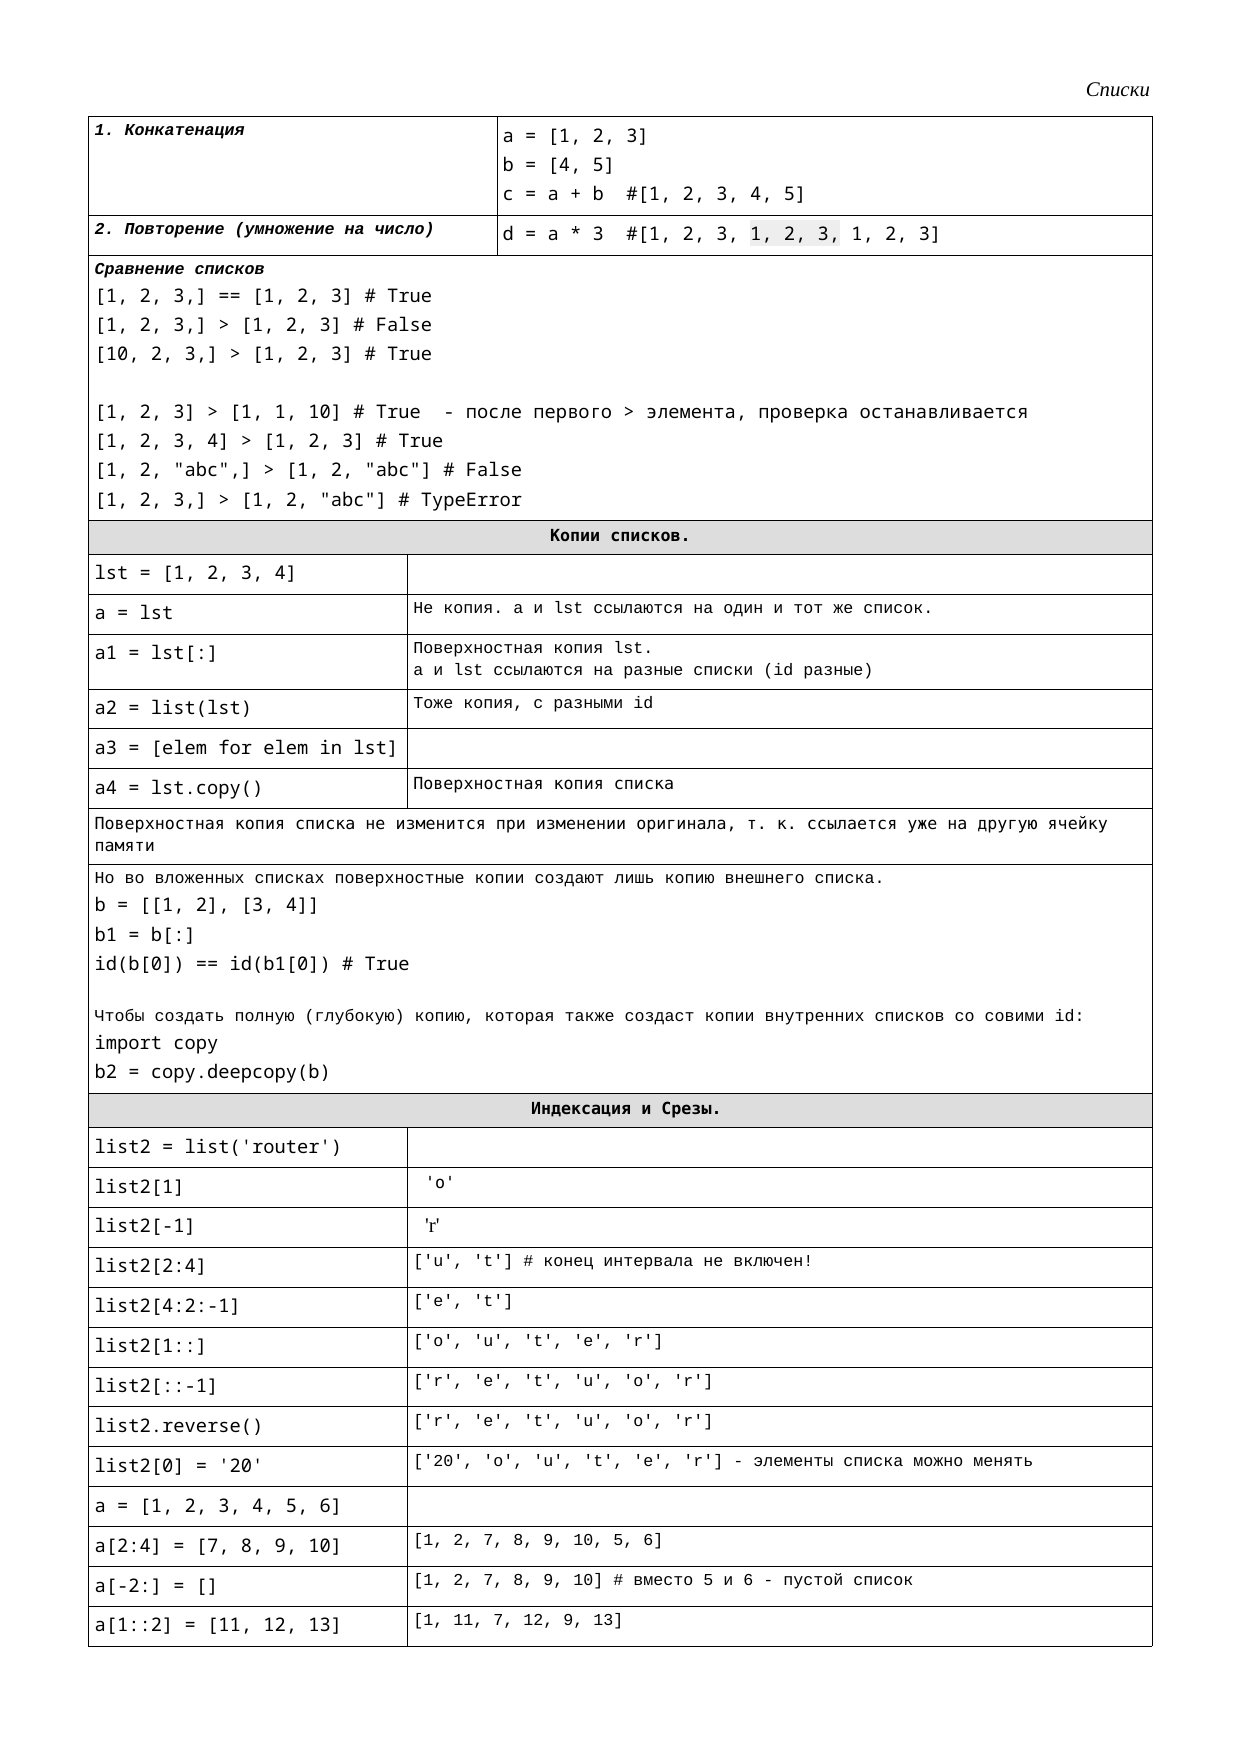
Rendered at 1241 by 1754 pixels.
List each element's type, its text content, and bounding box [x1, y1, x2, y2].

table_cell Но во вложенных списках поверхностные копии создают лишь копию внешнего списка. b = [[1, 2], [3, 4]] b1 = b[:] id(b[0]) == id(b1[0]) # True Чтобы создать полную (глубокую) копию, которая также создаст копии внутренних списков со совими id: import copy b2 = copy.deepcopy(b) [89, 865, 1152, 1093]
table_cell Тоже копия, с разными id [408, 690, 1152, 728]
table_cell lst = [1, 2, 3, 4] [89, 555, 407, 594]
table_cell Поверхностная копия списка [408, 769, 1152, 808]
table_cell list2[::-1] [89, 1368, 407, 1406]
table_cell [408, 1487, 1152, 1526]
table_cell ['r', 'e', 't', 'u', 'o', 'r'] [408, 1368, 1152, 1406]
table_cell ['o', 'u', 't', 'e', 'r'] [408, 1328, 1152, 1367]
table_cell ['e', 't'] [408, 1288, 1152, 1327]
table_cell [1, 11, 7, 12, 9, 13] [408, 1607, 1152, 1646]
table_cell Индексация и Срезы. [89, 1094, 1152, 1127]
table_cell [1, 2, 7, 8, 9, 10, 5, 6] [408, 1527, 1152, 1566]
table_cell a2 = list(lst) [89, 690, 407, 728]
table_cell a[1::2] = [11, 12, 13] [89, 1607, 407, 1646]
table_cell a = lst [89, 595, 407, 633]
table_cell list2[2:4] [89, 1248, 407, 1287]
table_cell a = [1, 2, 3] b = [4, 5] c = a + b #[1, 2, 3, 4, 5] [498, 117, 1152, 214]
table_cell Копии списков. [89, 521, 1152, 554]
table_cell [408, 729, 1152, 768]
table_cell list2[4:2:-1] [89, 1288, 407, 1327]
table_cell a3 = [elem for elem in lst] [89, 729, 407, 768]
table_cell 2. Повторение (умножение на число) [89, 216, 497, 254]
table_cell d = a * 3 #[1, 2, 3, 1, 2, 3, 1, 2, 3] [498, 216, 1152, 254]
table_cell Поверхностная копия списка не изменится при изменении оригинала, т. к. ссылается уже на другую ячейку памяти [89, 809, 1152, 864]
table_cell list2 = list('router') [89, 1128, 407, 1167]
table_cell list2[-1] [89, 1208, 407, 1247]
table_cell [1, 2, 7, 8, 9, 10] # вместо 5 и 6 - пустой список [408, 1567, 1152, 1606]
table_cell list2[0] = '20' [89, 1447, 407, 1486]
table_cell a = [1, 2, 3, 4, 5, 6] [89, 1487, 407, 1526]
table_cell ['r', 'e', 't', 'u', 'o', 'r'] [408, 1407, 1152, 1446]
table_cell [408, 555, 1152, 594]
table_cell 1. Конкатенация [89, 117, 497, 214]
table_cell list2[1::] [89, 1328, 407, 1367]
table_cell Поверхностная копия lst. a и lst ссылаются на разные списки (id разные) [408, 635, 1152, 688]
table_cell a1 = lst[:] [89, 635, 407, 688]
table_cell list2[1] [89, 1168, 407, 1207]
table_cell Сравнение списков [1, 2, 3,] == [1, 2, 3] # True [1, 2, 3,] > [1, 2, 3] # False [10, 2, 3,] > [1, 2, 3] # True [1, 2, 3] > [1, 1, 10] # True - после первого > элемента, проверка останавливается [1, 2, 3, 4] > [1, 2, 3] # True [1, 2, "abc",] > [1, 2, "abc"] # False [1, 2, 3,] > [1, 2, "abc"] # TypeError [89, 256, 1152, 520]
table_cell a[-2:] = [] [89, 1567, 407, 1606]
table_cell a[2:4] = [7, 8, 9, 10] [89, 1527, 407, 1566]
table_cell ['u', 't'] # конец интервала не включен! [408, 1248, 1152, 1287]
table_cell ['20', 'o', 'u', 't', 'e', 'r'] - элементы списка можно менять [408, 1447, 1152, 1486]
table_cell Не копия. a и lst ссылаются на один и тот же список. [408, 595, 1152, 633]
table_cell 'o' [408, 1168, 1152, 1207]
table_cell 'r' [408, 1208, 1152, 1247]
table_cell a4 = lst.copy() [89, 769, 407, 808]
table_cell list2.reverse() [89, 1407, 407, 1446]
table_cell [408, 1128, 1152, 1167]
